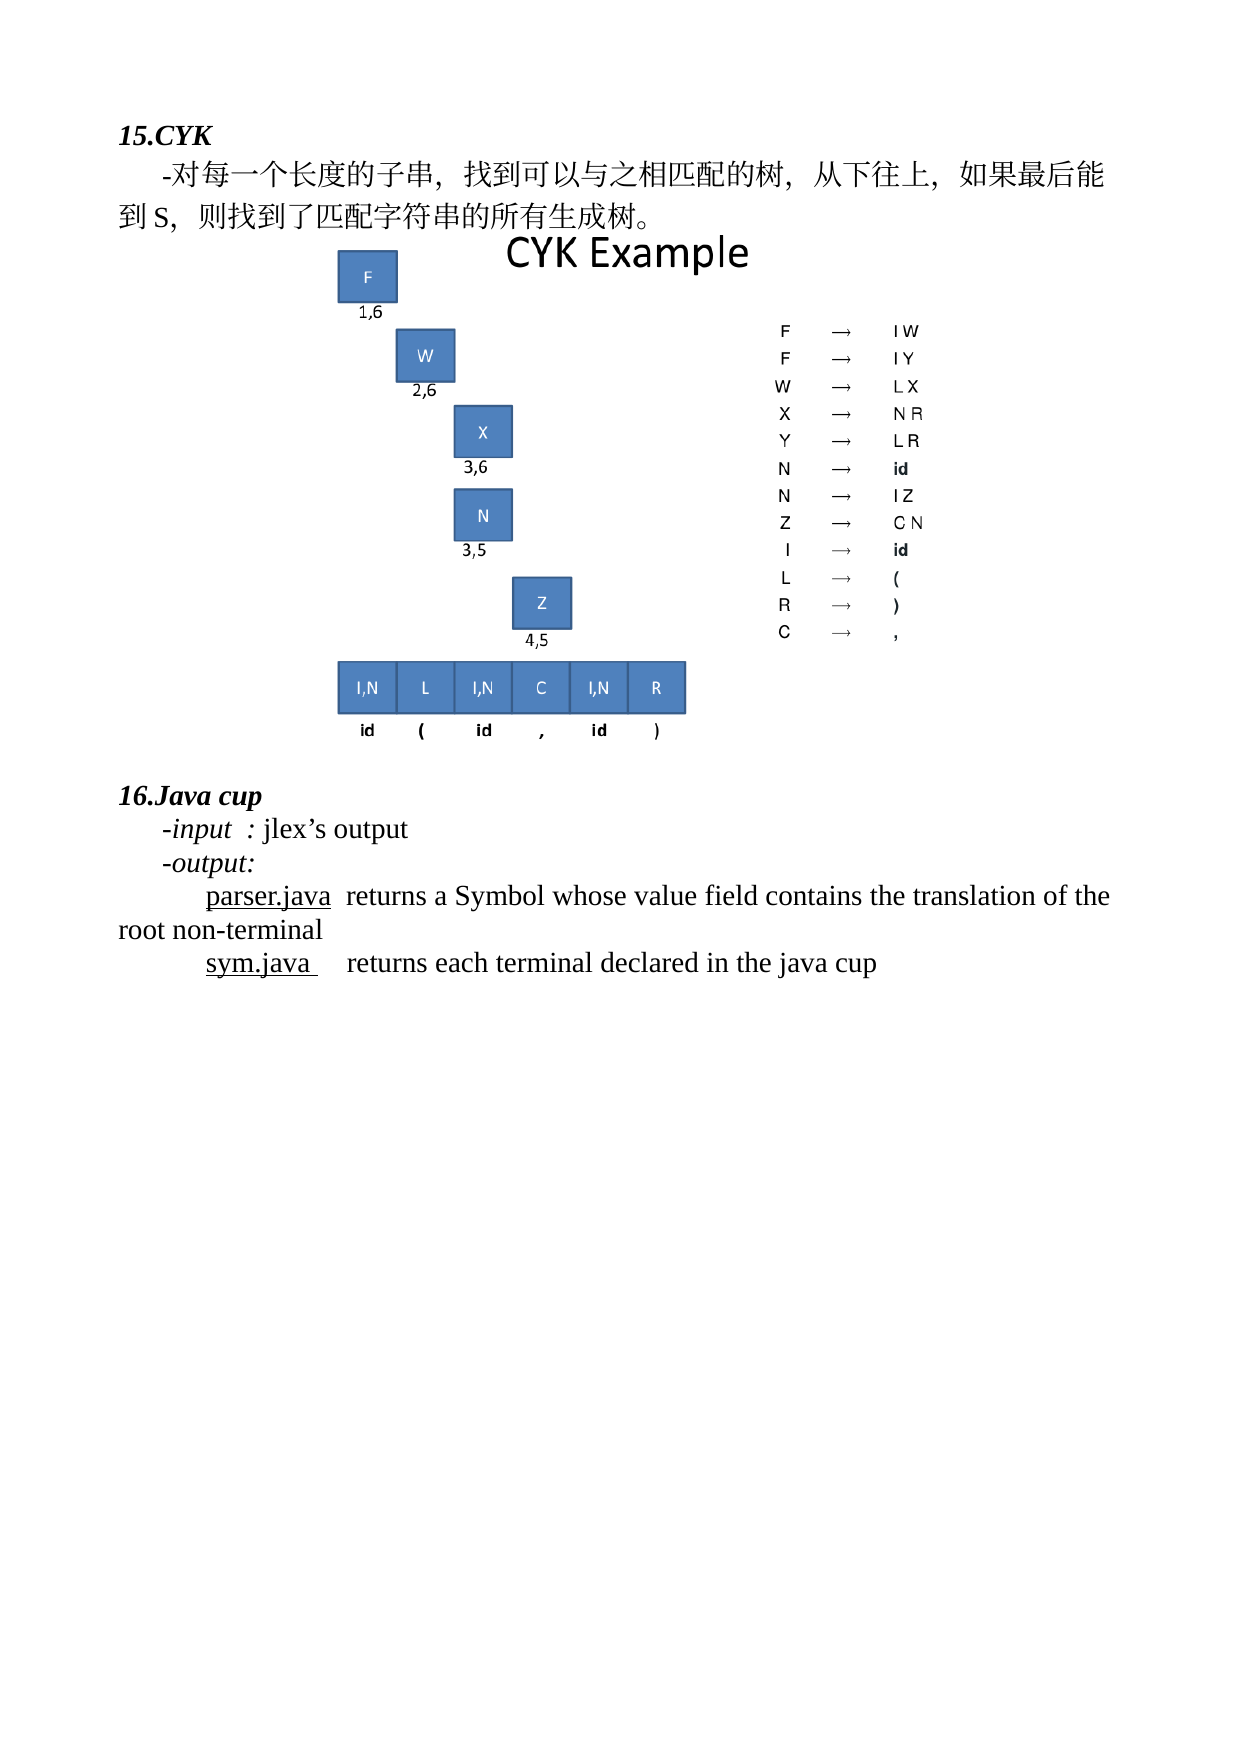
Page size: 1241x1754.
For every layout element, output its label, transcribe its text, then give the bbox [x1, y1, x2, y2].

text parser.java returns a Symbol whose value field contains the translation of the root non-terminal [118, 878, 1122, 946]
text sym.java returns each terminal declared in the java cup [118, 946, 1122, 979]
text 15.CYK [118, 118, 1122, 152]
text -output: [118, 845, 1122, 878]
text -input : jlex’s output [118, 811, 1122, 845]
text -对每一个长度的子串，找到可以与之相匹配的树，从下往上，如果最后能到S，则找到了匹配字符串的所有生成树。 [118, 152, 1122, 235]
picture [300, 235, 940, 745]
text 16.Java cup [118, 778, 1122, 811]
